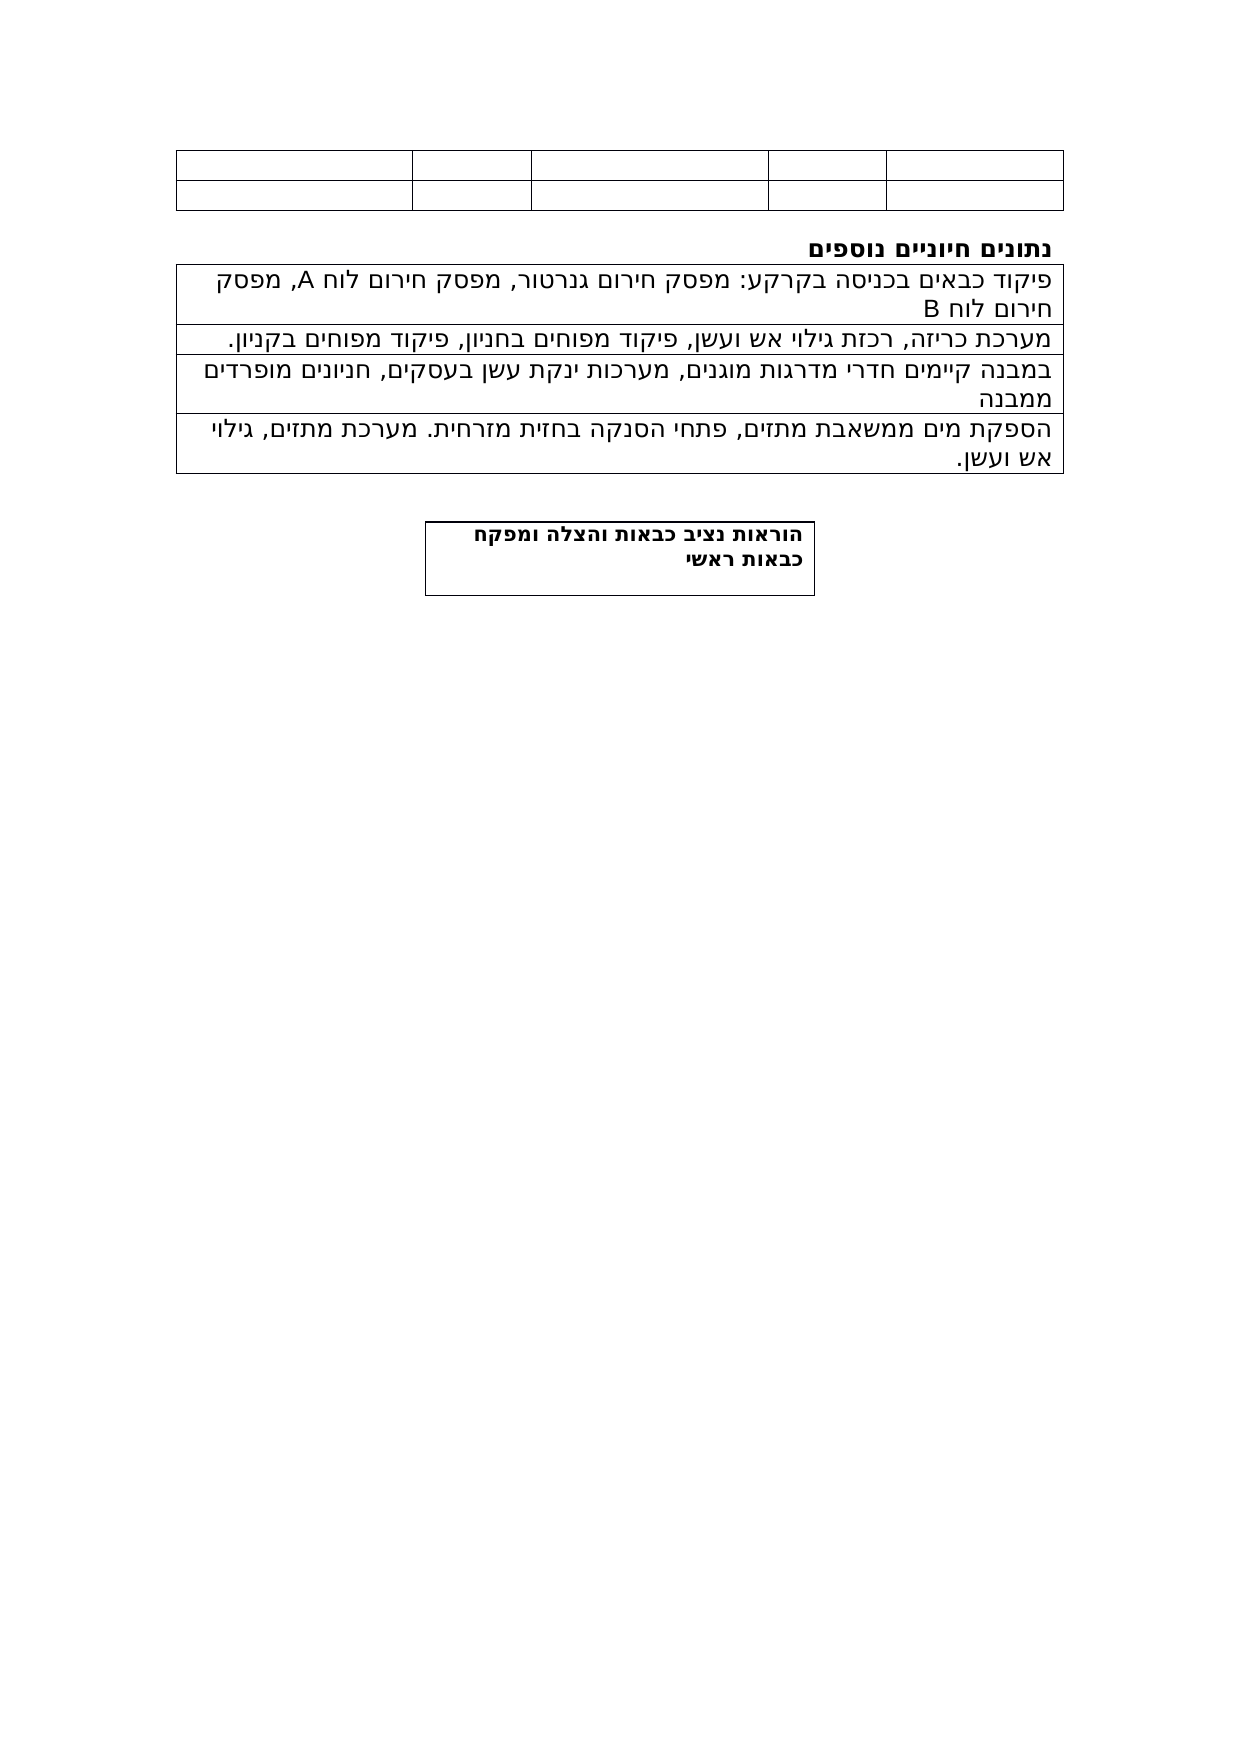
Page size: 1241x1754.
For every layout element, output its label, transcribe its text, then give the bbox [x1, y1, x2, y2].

text נתונים חיוניים נוספים [187, 234, 1053, 264]
table_cell [769, 151, 886, 180]
table_cell [532, 151, 768, 180]
table_cell [177, 181, 412, 209]
table_cell [177, 151, 412, 180]
table_cell [413, 181, 531, 209]
table_cell [532, 181, 768, 209]
table_cell [413, 151, 531, 180]
table_cell [887, 151, 1063, 180]
table_header פיקוד כבאים בכניסה בקרקע: מפסק חירום גנרטור, מפסק חירום לוח A, מפסק חירום לוח B [177, 265, 1063, 323]
table_cell [887, 181, 1063, 209]
table_cell [769, 181, 886, 209]
table_cell מערכת כריזה, רכזת גילוי אש ועשן, פיקוד מפוחים בחניון, פיקוד מפוחים בקניון. [177, 325, 1063, 354]
table_cell הספקת מים ממשאבת מתזים, פתחי הסנקה בחזית מזרחית. מערכת מתזים, גילוי אש ועשן. [177, 414, 1063, 472]
table_header הוראות נציב כבאות והצלה ומפקח כבאות ראשי [426, 523, 814, 595]
table_cell במבנה קיימים חדרי מדרגות מוגנים, מערכות ינקת עשן בעסקים, חניונים מופרדים ממבנה [177, 355, 1063, 413]
